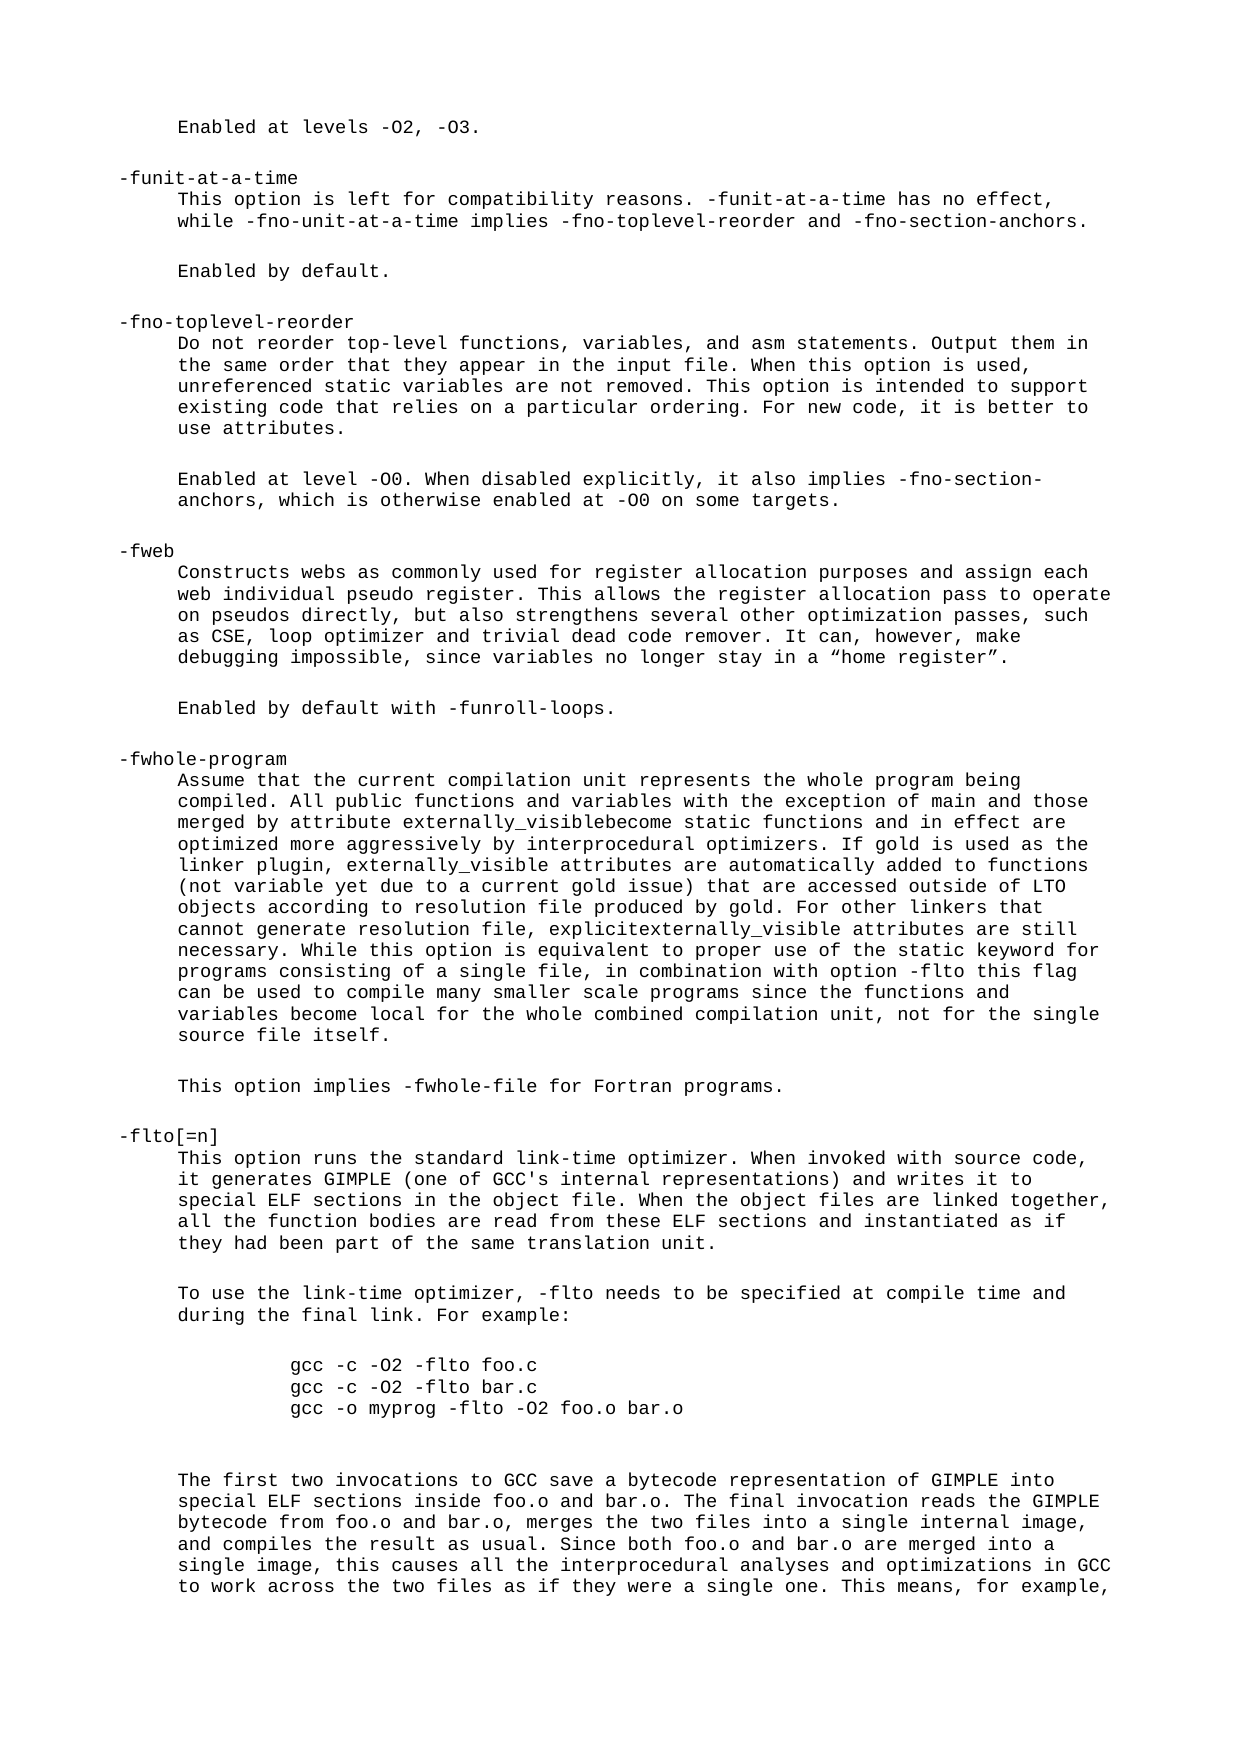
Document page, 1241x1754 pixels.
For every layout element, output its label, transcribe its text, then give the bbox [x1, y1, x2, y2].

list Do not reorder top-level functions, variables, and asm statements. Output them in the same order that they appear in the input file. When this option is used, unreferenced static variables are not removed. This option is intended to support existing code that relies on a particular ordering. For new code, it is better to use attributes. [177, 334, 1122, 440]
subtitle -fno-toplevel-reorder [118, 313, 1122, 334]
list This option is left for compatibility reasons. -funit-at-a-time has no effect, while -fno-unit-at-a-time implies -fno-toplevel-reorder and -fno-section-anchors. [177, 190, 1122, 233]
subtitle -fweb [118, 542, 1122, 563]
list Constructs webs as commonly used for register allocation purposes and assign each web individual pseudo register. This allows the register allocation pass to operate on pseudos directly, but also strengthens several other optimization passes, such as CSE, loop optimizer and trivial dead code remover. It can, however, make debugging impossible, since variables no longer stay in a “home register”. [177, 563, 1122, 669]
list Enabled at levels -O2, -O3. [177, 118, 1122, 139]
text gcc -c -O2 -flto foo.c [177, 1356, 1122, 1377]
text gcc -o myprog -flto -O2 foo.o bar.o [177, 1399, 1122, 1420]
list To use the link-time optimizer, -flto needs to be specified at compile time and during the final link. For example: [177, 1284, 1122, 1327]
list Assume that the current compilation unit represents the whole program being compiled. All public functions and variables with the exception of main and those merged by attribute externally_visiblebecome static functions and in effect are optimized more aggressively by interprocedural optimizers. If gold is used as the linker plugin, externally_visible attributes are automatically added to functions (not variable yet due to a current gold issue) that are accessed outside of LTO objects according to resolution file produced by gold. For other linkers that cannot generate resolution file, explicitexternally_visible attributes are still necessary. While this option is equivalent to proper use of the static keyword for programs consisting of a single file, in combination with option -flto this flag can be used to compile many smaller scale programs since the functions and variables become local for the whole combined compilation unit, not for the single source file itself. [177, 771, 1122, 1047]
subtitle -funit-at-a-time [118, 169, 1122, 190]
list Enabled by default with -funroll-loops. [177, 699, 1122, 720]
list The first two invocations to GCC save a bytecode representation of GIMPLE into special ELF sections inside foo.o and bar.o. The final invocation reads the GIMPLE bytecode from foo.o and bar.o, merges the two files into a single internal image, and compiles the result as usual. Since both foo.o and bar.o are merged into a single image, this causes all the interprocedural analyses and optimizations in GCC to work across the two files as if they were a single one. This means, for example, [177, 1471, 1122, 1598]
text gcc -c -O2 -flto bar.c [177, 1377, 1122, 1399]
list Enabled at level -O0. When disabled explicitly, it also implies -fno-section-anchors, which is otherwise enabled at -O0 on some targets. [177, 470, 1122, 512]
subtitle -flto[=n] [118, 1127, 1122, 1148]
list This option implies -fwhole-file for Fortran programs. [177, 1076, 1122, 1098]
list This option runs the standard link-time optimizer. When invoked with source code, it generates GIMPLE (one of GCC's internal representations) and writes it to special ELF sections in the object file. When the object files are linked together, all the function bodies are read from these ELF sections and instantiated as if they had been part of the same translation unit. [177, 1148, 1122, 1255]
subtitle -fwhole-program [118, 749, 1122, 771]
list Enabled by default. [177, 262, 1122, 283]
